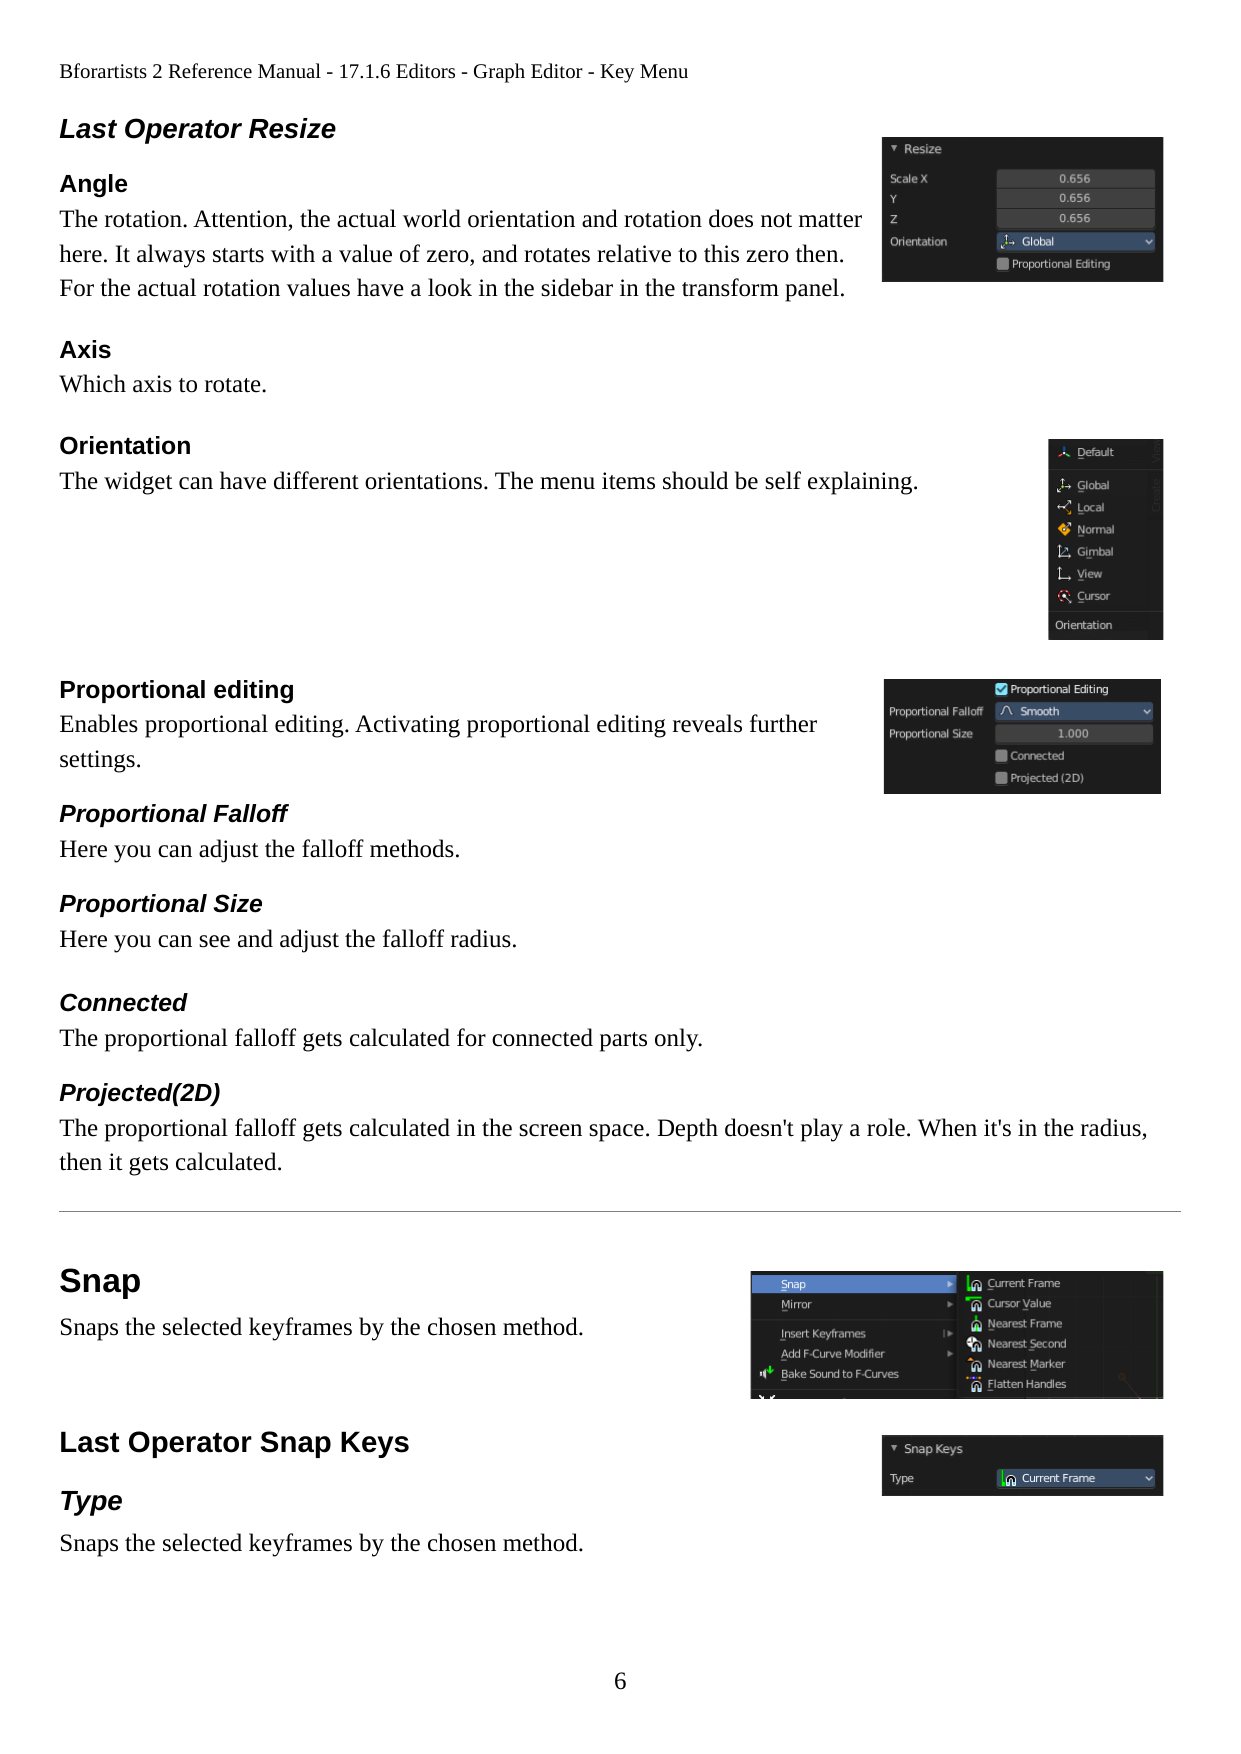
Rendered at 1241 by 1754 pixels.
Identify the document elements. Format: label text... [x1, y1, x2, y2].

subtitle Proportional Size [59, 889, 1181, 918]
text Enables proportional editing. Activating proportional editing reveals further settings. [59, 709, 883, 773]
picture [883, 679, 1161, 794]
subtitle Last Operator Resize [59, 113, 1181, 144]
text Snaps the selected keyframes by the chosen method. [59, 1528, 1181, 1557]
subtitle Snap [59, 1261, 1181, 1300]
subtitle Connected [59, 988, 1181, 1016]
text The widget can have different orientations. The menu items should be self explaining. [59, 466, 1048, 495]
text The proportional falloff gets calculated for connected parts only. [59, 1023, 1181, 1051]
subtitle Orientation [59, 431, 1181, 460]
picture [1048, 439, 1164, 640]
picture [750, 1271, 1164, 1399]
text The proportional falloff gets calculated in the screen space. Depth doesn't play a role. When it's in the radius, then it gets calculated. [59, 1113, 1181, 1176]
subtitle Axis [59, 335, 1181, 363]
subtitle Angle [59, 169, 881, 198]
subtitle Proportional Falloff [59, 799, 1181, 828]
picture [881, 137, 1164, 282]
subtitle Type [59, 1484, 1181, 1516]
picture [881, 1435, 1164, 1496]
subtitle Last Operator Snap Keys [59, 1425, 1181, 1459]
text Snaps the selected keyframes by the chosen method. [59, 1312, 750, 1341]
subtitle Projected(2D) [59, 1078, 1181, 1107]
text The rotation. Attention, the actual world orientation and rotation does not matter here. It always starts with a value of zero, and rotates relative to this zero then. For the actual rotation values have a look in the sidebar in the transform panel. [59, 204, 1181, 302]
text Here you can adjust the falloff methods. [59, 834, 1181, 863]
subtitle Proportional editing [59, 675, 1181, 703]
text Which axis to rotate. [59, 369, 1181, 398]
text Here you can see and adjust the falloff radius. [59, 924, 1181, 953]
subtitle [1164, 169, 1181, 198]
